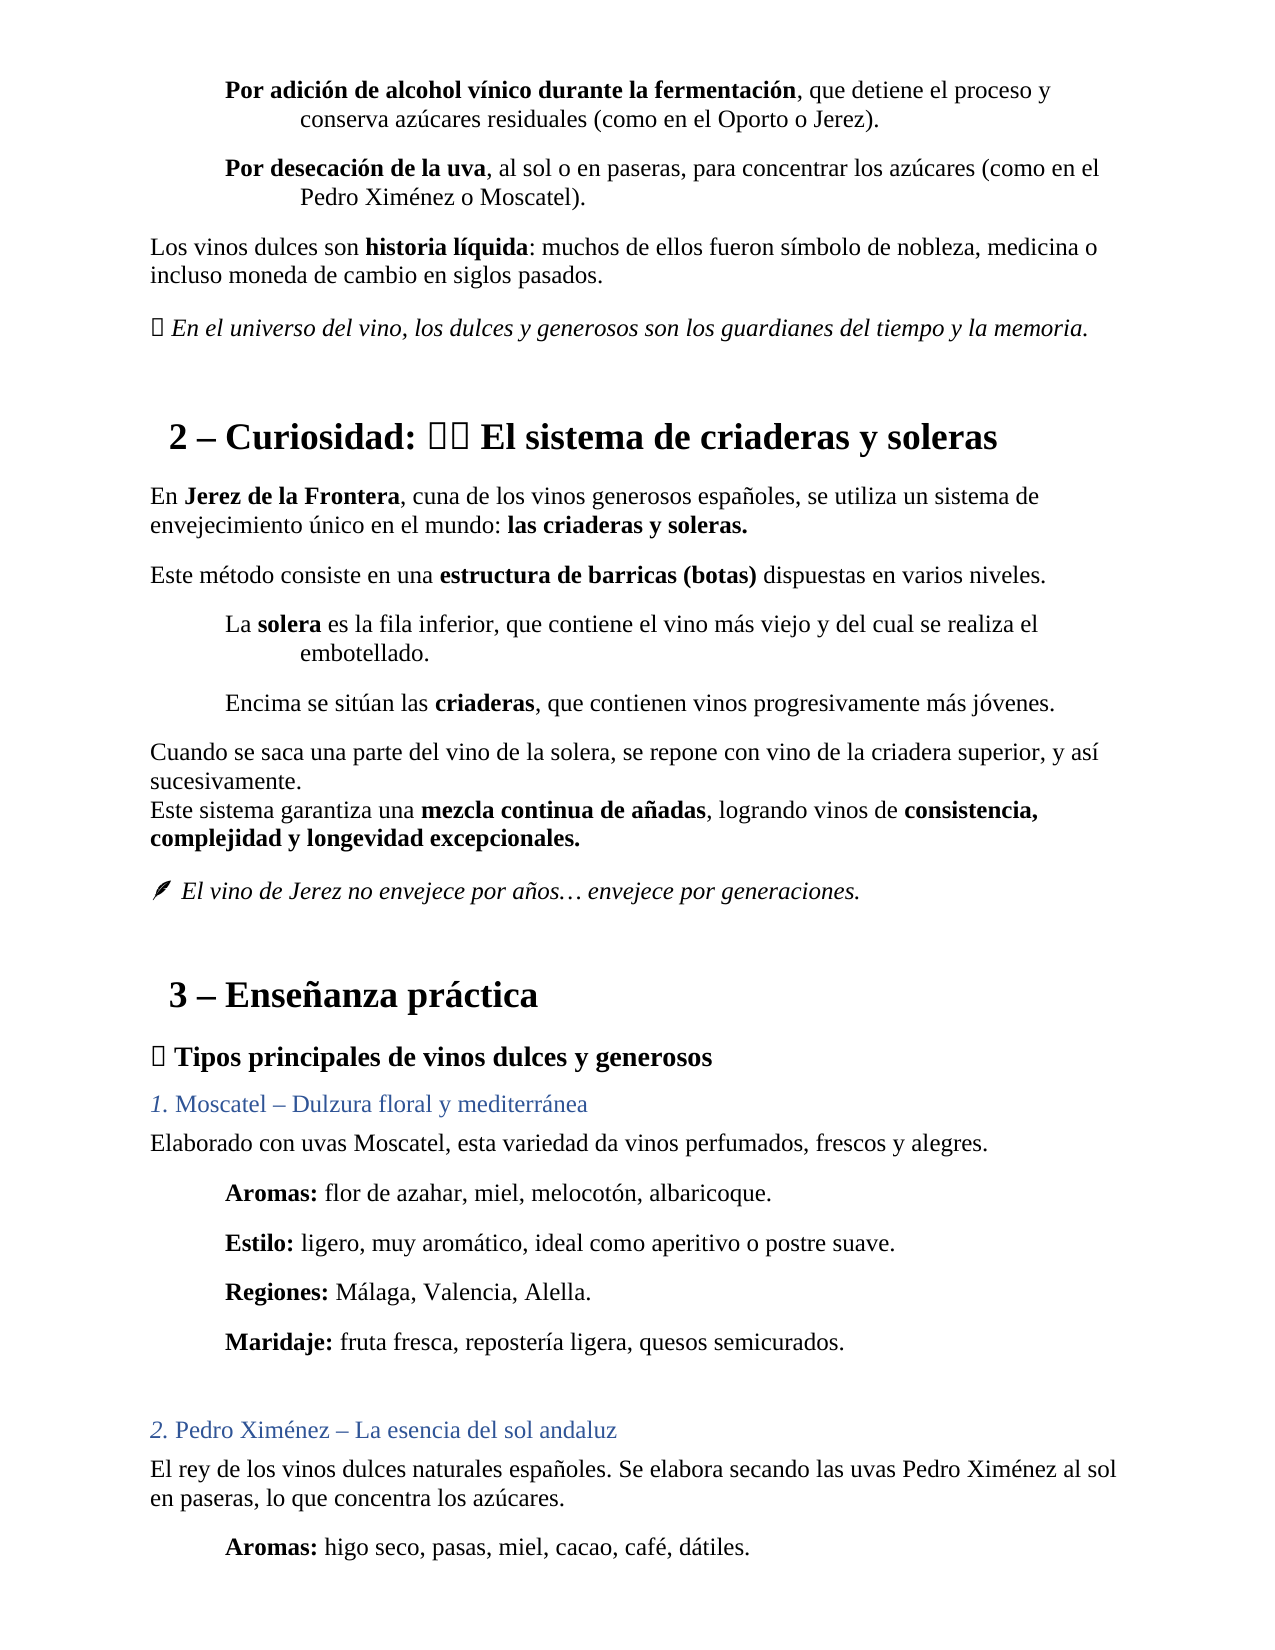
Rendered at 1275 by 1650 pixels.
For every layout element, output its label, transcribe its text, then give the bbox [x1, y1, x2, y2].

list Aromas: flor de azahar, miel, melocotón, albaricoque. [187, 1178, 1125, 1207]
list Encima se sitúan las criaderas, que contienen vinos progresivamente más jóvenes. [187, 688, 1125, 716]
text 1. Moscatel – Dulzura floral y mediterránea [150, 1089, 1125, 1118]
text Cuando se saca una parte del vino de la solera, se repone con vino de la criadera superior, y así sucesivamente. Este sistema garantiza una mezcla continua de añadas, logrando vinos de consistencia, complejidad y longevidad excepcionales. [150, 737, 1125, 852]
text Los vinos dulces son historia líquida: muchos de ellos fueron símbolo de nobleza, medicina o incluso moneda de cambio en siglos pasados. [150, 232, 1125, 289]
text 🪶 El vino de Jerez no envejece por años… envejece por generaciones. [150, 873, 1125, 907]
text 🔸 Tipos principales de vinos dulces y generosos [150, 1036, 1125, 1075]
text Elaborado con uvas Moscatel, esta variedad da vinos perfumados, frescos y alegres. [150, 1128, 1125, 1157]
list Maridaje: fruta fresca, repostería ligera, quesos semicurados. [187, 1327, 1125, 1356]
text El rey de los vinos dulces naturales españoles. Se elabora secando las uvas Pedro Ximénez al sol en paseras, lo que concentra los azúcares. [150, 1454, 1125, 1511]
text 2 – Curiosidad: 🍇🍇 El sistema de criaderas y soleras [150, 409, 1125, 461]
list La solera es la fila inferior, que contiene el vino más viejo y del cual se realiza el embotellado. [187, 609, 1125, 667]
list Estilo: ligero, muy aromático, ideal como aperitivo o postre suave. [187, 1228, 1125, 1256]
list Aromas: higo seco, pasas, miel, cacao, café, dátiles. [187, 1532, 1125, 1561]
list Regiones: Málaga, Valencia, Alella. [187, 1277, 1125, 1306]
list Por adición de alcohol vínico durante la fermentación, que detiene el proceso y conserva azúcares residuales (como en el Oporto o Jerez). [187, 75, 1125, 132]
text Este método consiste en una estructura de barricas (botas) dispuestas en varios niveles. [150, 560, 1125, 588]
text 🌟 En el universo del vino, los dulces y generosos son los guardianes del tiempo y la memoria. [150, 310, 1125, 344]
text 2. Pedro Ximénez – La esencia del sol andaluz [150, 1415, 1125, 1443]
list Por desecación de la uva, al sol o en paseras, para concentrar los azúcares (como en el Pedro Ximénez o Moscatel). [187, 153, 1125, 211]
text En Jerez de la Frontera, cuna de los vinos generosos españoles, se utiliza un sistema de envejecimiento único en el mundo: las criaderas y soleras. [150, 481, 1125, 539]
text 3 – Enseñanza práctica [150, 972, 1125, 1016]
